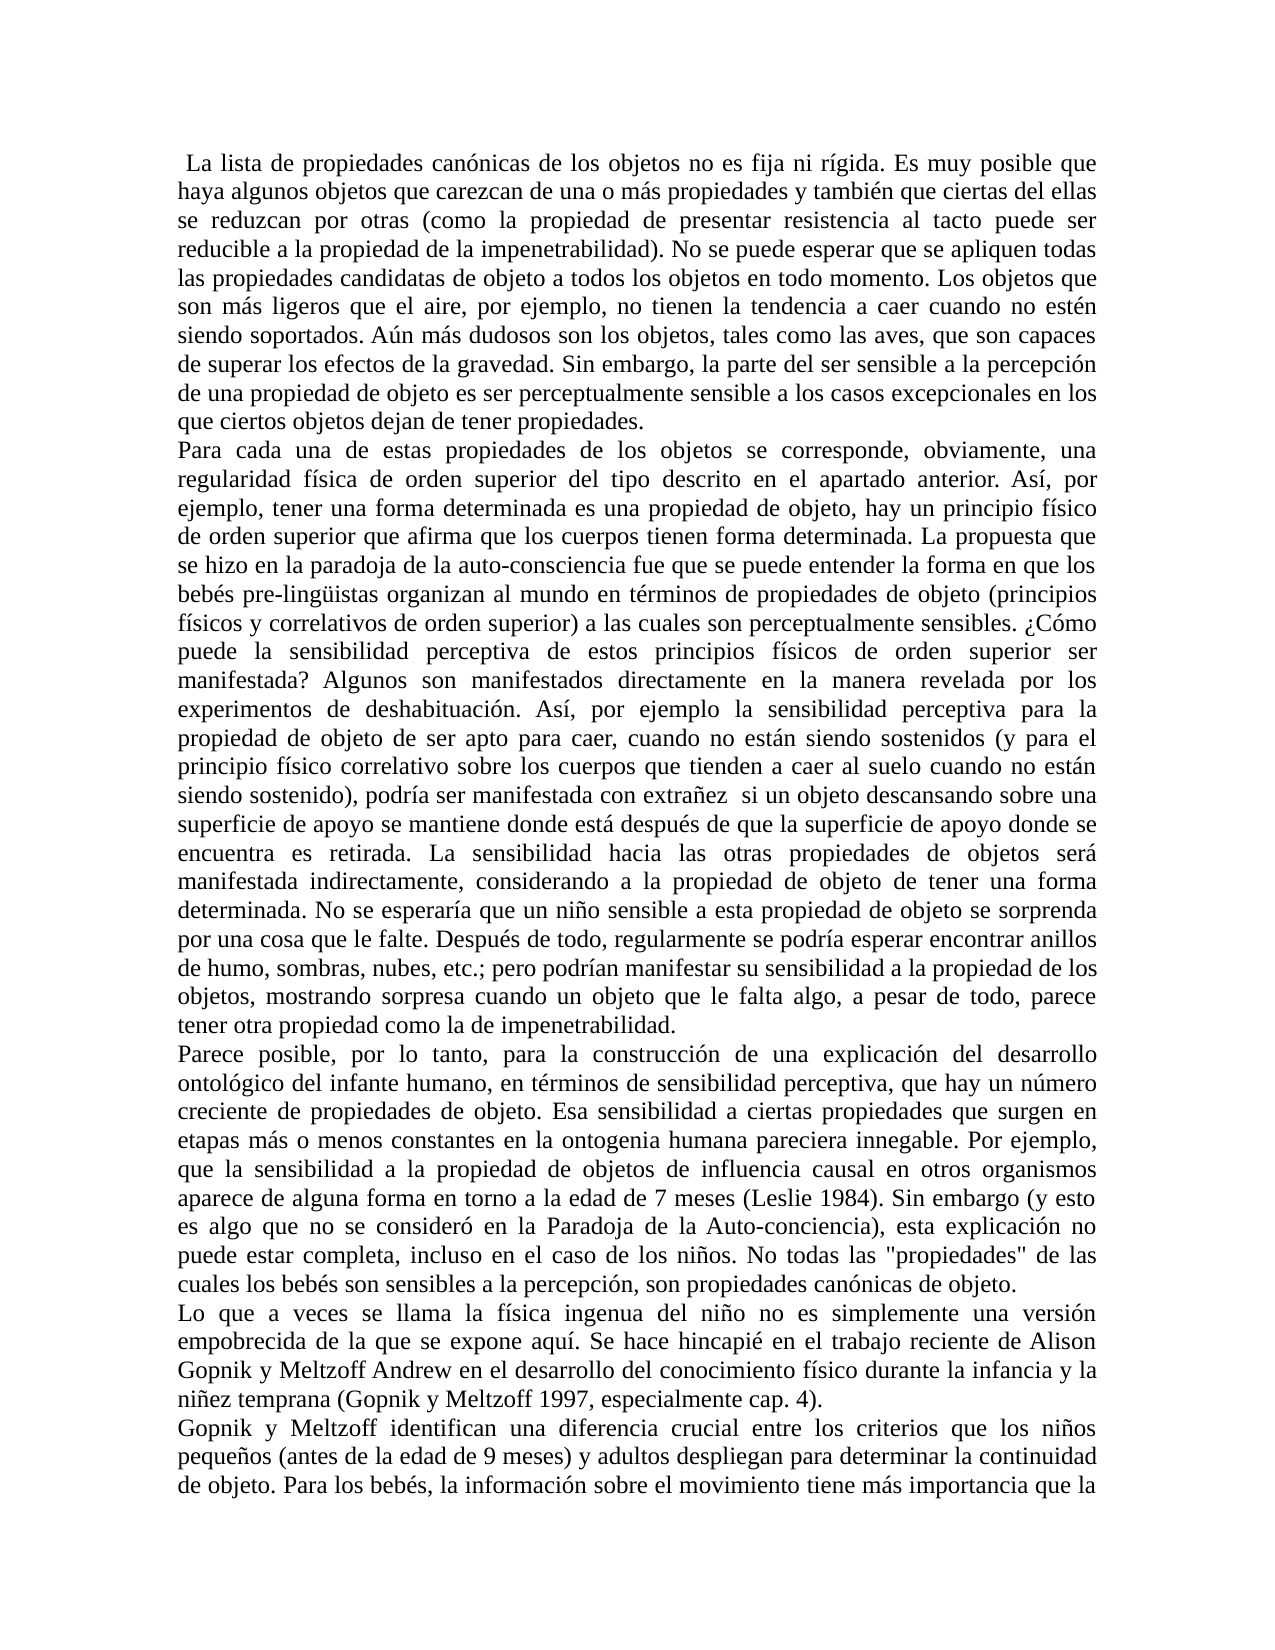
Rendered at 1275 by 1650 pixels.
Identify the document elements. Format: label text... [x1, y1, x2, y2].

text Para cada una de estas propiedades de los objetos se corresponde, obviamente, una regularidad física de orden superior del tipo descrito en el apartado anterior. Así, por ejemplo, tener una forma determinada es una propiedad de objeto, hay un principio físico de orden superior que afirma que los cuerpos tienen forma determinada. La propuesta que se hizo en la paradoja de la auto-consciencia fue que se puede entender la forma en que los bebés pre-lingüistas organizan al mundo en términos de propiedades de objeto (principios físicos y correlativos de orden superior) a las cuales son perceptualmente sensibles. ¿Cómo puede la sensibilidad perceptiva de estos principios físicos de orden superior ser manifestada? Algunos son manifestados directamente en la manera revelada por los experimentos de deshabituación. Así, por ejemplo la sensibilidad perceptiva para la propiedad de objeto de ser apto para caer, cuando no están siendo sostenidos (y para el principio físico correlativo sobre los cuerpos que tienden a caer al suelo cuando no están siendo sostenido), podría ser manifestada con extrañez si un objeto descansando sobre una superficie de apoyo se mantiene donde está después de que la superficie de apoyo donde se encuentra es retirada. La sensibilidad hacia las otras propiedades de objetos será manifestada indirectamente, considerando a la propiedad de objeto de tener una forma determinada. No se esperaría que un niño sensible a esta propiedad de objeto se sorprenda por una cosa que le falte. Después de todo, regularmente se podría esperar encontrar anillos de humo, sombras, nubes, etc.; pero podrían manifestar su sensibilidad a la propiedad de los objetos, mostrando sorpresa cuando un objeto que le falta algo, a pesar de todo, parece tener otra propiedad como la de impenetrabilidad. [177, 435, 1098, 1039]
text Lo que a veces se llama la física ingenua del niño no es simplemente una versión empobrecida de la que se expone aquí. Se hace hincapié en el trabajo reciente de Alison Gopnik y Meltzoff Andrew en el desarrollo del conocimiento físico durante la infancia y la niñez temprana (Gopnik y Meltzoff 1997, especialmente cap. 4). [177, 1298, 1098, 1413]
text Gopnik y Meltzoff identifican una diferencia crucial entre los criterios que los niños pequeños (antes de la edad de 9 meses) y adultos despliegan para determinar la continuidad de objeto. Para los bebés, la información sobre el movimiento tiene más importancia que la [177, 1413, 1098, 1499]
text Parece posible, por lo tanto, para la construcción de una explicación del desarrollo ontológico del infante humano, en términos de sensibilidad perceptiva, que hay un número creciente de propiedades de objeto. Esa sensibilidad a ciertas propiedades que surgen en etapas más o menos constantes en la ontogenia humana pareciera innegable. Por ejemplo, que la sensibilidad a la propiedad de objetos de influencia causal en otros organismos aparece de alguna forma en torno a la edad de 7 meses (Leslie 1984). Sin embargo (y esto es algo que no se consideró en la Paradoja de la Auto-conciencia), esta explicación no puede estar completa, incluso en el caso de los niños. No todas las "propiedades" de las cuales los bebés son sensibles a la percepción, son propiedades canónicas de objeto. [177, 1039, 1098, 1298]
text La lista de propiedades canónicas de los objetos no es fija ni rígida. Es muy posible que haya algunos objetos que carezcan de una o más propiedades y también que ciertas del ellas se reduzcan por otras (como la propiedad de presentar resistencia al tacto puede ser reducible a la propiedad de la impenetrabilidad). No se puede esperar que se apliquen todas las propiedades candidatas de objeto a todos los objetos en todo momento. Los objetos que son más ligeros que el aire, por ejemplo, no tienen la tendencia a caer cuando no estén siendo soportados. Aún más dudosos son los objetos, tales como las aves, que son capaces de superar los efectos de la gravedad. Sin embargo, la parte del ser sensible a la percepción de una propiedad de objeto es ser perceptualmente sensible a los casos excepcionales en los que ciertos objetos dejan de tener propiedades. [177, 148, 1098, 435]
